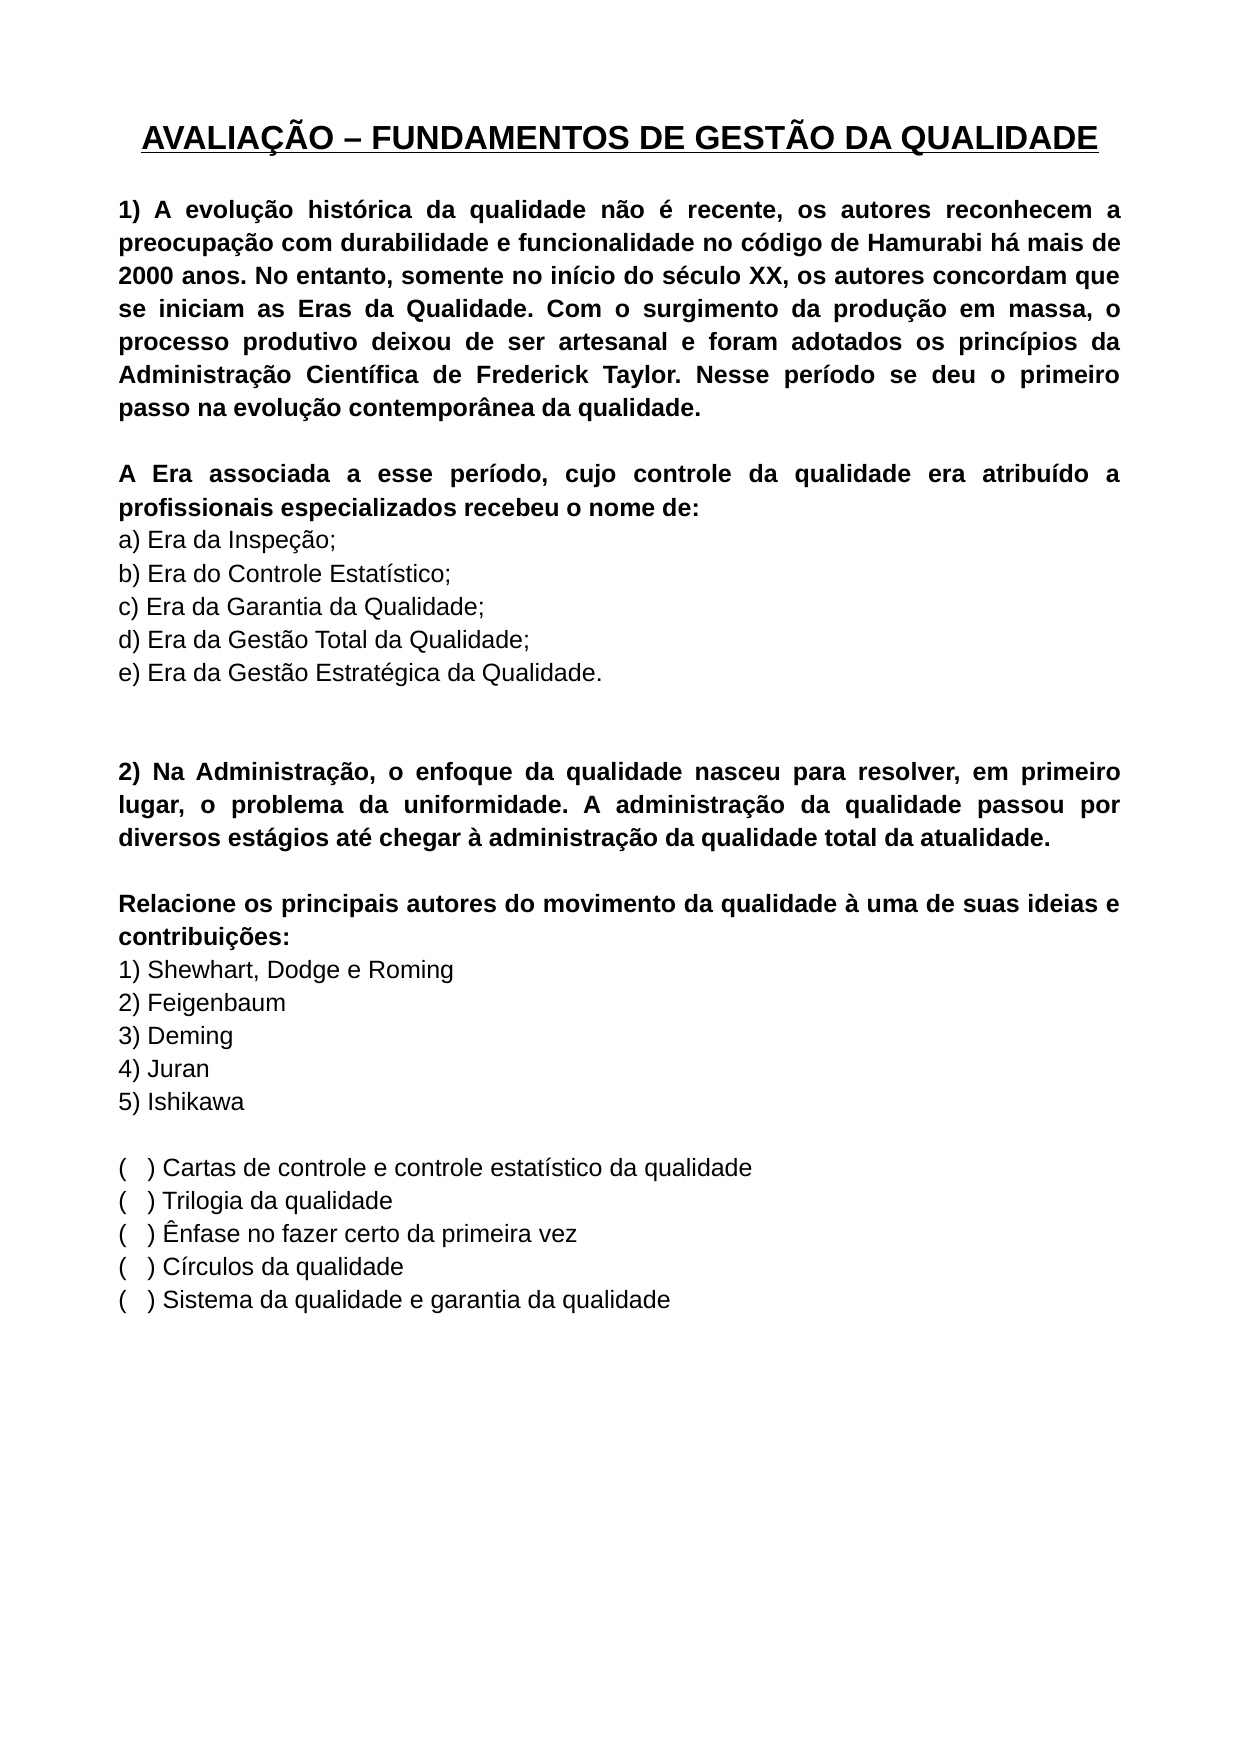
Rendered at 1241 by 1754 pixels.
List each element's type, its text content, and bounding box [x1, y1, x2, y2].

text 3) Deming [118, 1021, 1122, 1049]
text A Era associada a esse período, cujo controle da qualidade era atribuído a profissionais especializados recebeu o nome de: [118, 459, 1122, 521]
text 2) Na Administração, o enfoque da qualidade nasceu para resolver, em primeiro lugar, o problema da uniformidade. A administração da qualidade passou por diversos estágios até chegar à administração da qualidade total da atualidade. [118, 757, 1122, 851]
text e) Era da Gestão Estratégica da Qualidade. [118, 658, 1122, 686]
text b) Era do Controle Estatístico; [118, 558, 1122, 587]
text 2) Feigenbaum [118, 988, 1122, 1017]
text Relacione os principais autores do movimento da qualidade à uma de suas ideias e contribuições: [118, 889, 1122, 951]
text d) Era da Gestão Total da Qualidade; [118, 624, 1122, 653]
text ( ) Trilogia da qualidade [118, 1186, 1122, 1215]
text a) Era da Inspeção; [118, 526, 1122, 554]
text ( ) Cartas de controle e controle estatístico da qualidade [118, 1153, 1122, 1182]
text ( ) Sistema da qualidade e garantia da qualidade [118, 1285, 1122, 1314]
text ( ) Ênfase no fazer certo da primeira vez [118, 1219, 1122, 1248]
text AVALIAÇÃO – FUNDAMENTOS DE GESTÃO DA QUALIDADE [118, 118, 1122, 157]
text 5) Ishikawa [118, 1087, 1122, 1116]
text ( ) Círculos da qualidade [118, 1252, 1122, 1281]
text 1) A evolução histórica da qualidade não é recente, os autores reconhecem a preocupação com durabilidade e funcionalidade no código de Hamurabi há mais de 2000 anos. No entanto, somente no início do século XX, os autores concordam que se iniciam as Eras da Qualidade. Com o surgimento da produção em massa, o processo produtivo deixou de ser artesanal e foram adotados os princípios da Administração Científica de Frederick Taylor. Nesse período se deu o primeiro passo na evolução contemporânea da qualidade. [118, 195, 1122, 422]
text 1) Shewhart, Dodge e Roming [118, 955, 1122, 983]
text c) Era da Garantia da Qualidade; [118, 592, 1122, 620]
text 4) Juran [118, 1054, 1122, 1083]
